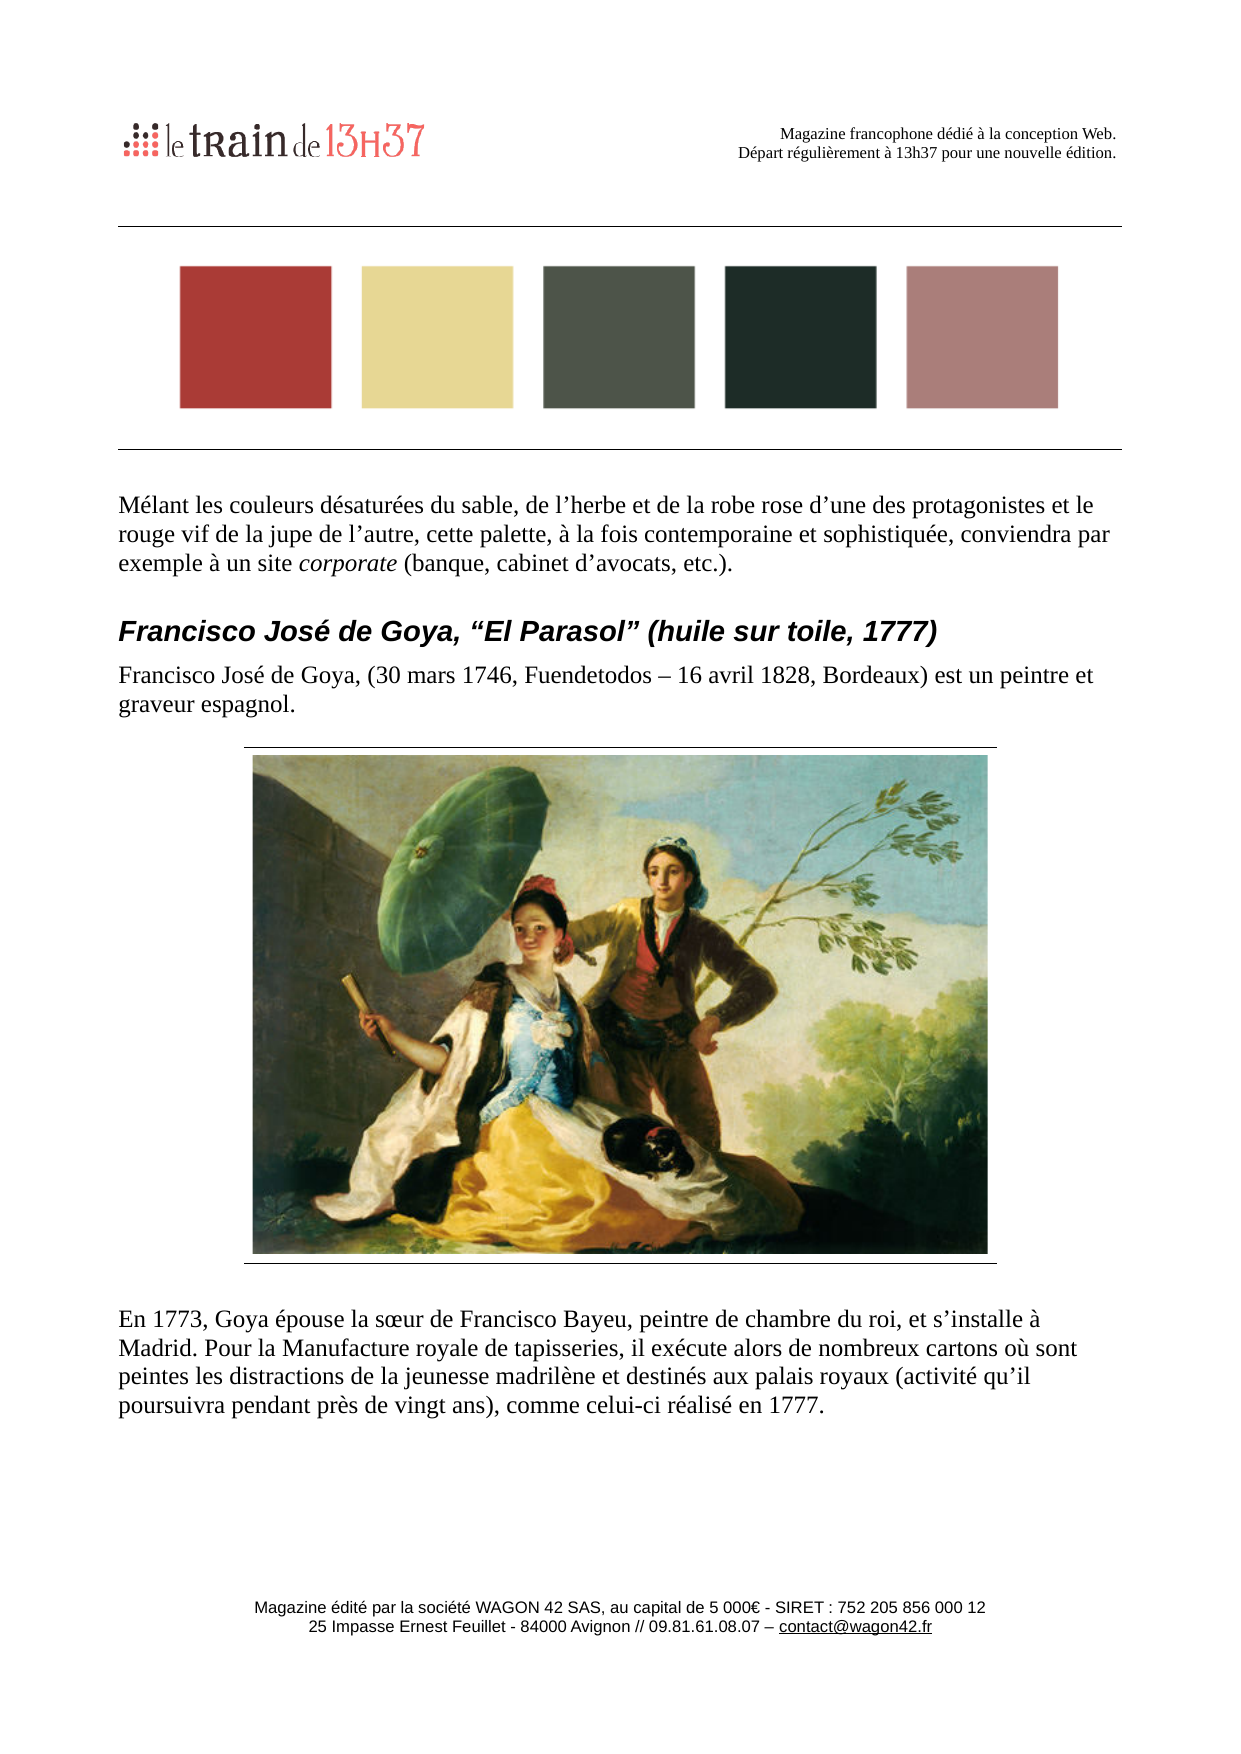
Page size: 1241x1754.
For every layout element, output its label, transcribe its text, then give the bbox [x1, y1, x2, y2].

text Mélant les couleurs désaturées du sable, de l’herbe et de la robe rose d’une des protagonistes et le rouge vif de la jupe de l’autre, cette palette, à la fois contemporaine et sophistiquée, conviendra par exemple à un site corporate (banque, cabinet d’avocats, etc.). [118, 491, 1122, 577]
text Francisco José de Goya, (30 mars 1746, Fuendetodos – 16 avril 1828, Bordeaux) est un peintre et graveur espagnol. [118, 660, 1122, 718]
picture [252, 755, 988, 1254]
subtitle Francisco José de Goya, “El Parasol” (huile sur toile, 1777) [118, 614, 1122, 648]
picture [123, 123, 425, 157]
picture [127, 235, 1114, 441]
text En 1773, Goya épouse la sœur de Francisco Bayeu, peintre de chambre du roi, et s’installe à Madrid. Pour la Manufacture royale de tapisseries, il exécute alors de nombreux cartons où sont peintes les distractions de la jeunesse madrilène et destinés aux palais royaux (activité qu’il poursuivra pendant près de vingt ans), comme celui-ci réalisé en 1777. [118, 1304, 1122, 1419]
